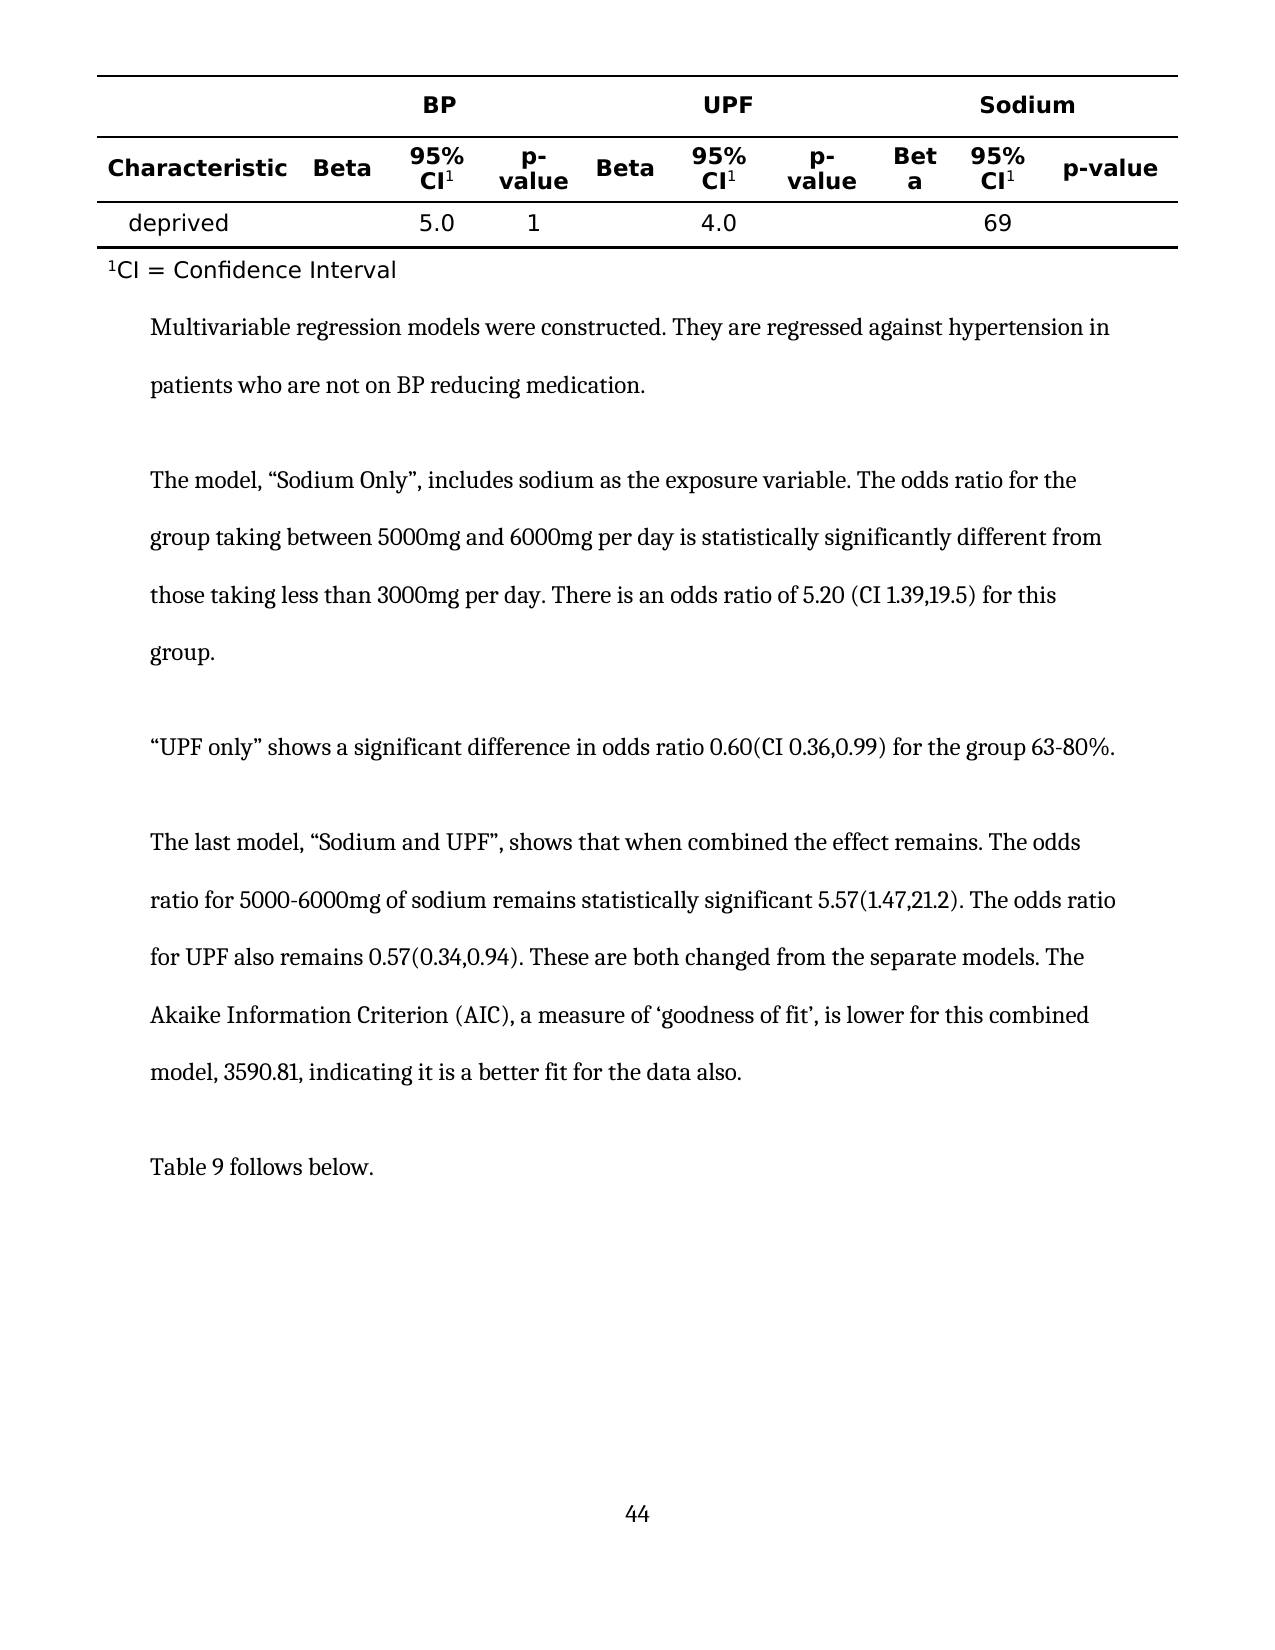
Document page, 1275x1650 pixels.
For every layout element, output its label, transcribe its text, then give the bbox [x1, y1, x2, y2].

table_cell deprived [97, 203, 298, 246]
table_header UPF [580, 77, 877, 136]
table_cell Beta [877, 138, 953, 201]
table_cell p-value [488, 138, 580, 201]
table_cell 69 [953, 203, 1042, 246]
text Multivariable regression models were constructed. They are regressed against hypertension in patients who are not on BP reducing medication. [150, 313, 1125, 399]
table_cell Beta [580, 138, 670, 201]
table_cell -4.0 [670, 203, 767, 246]
table_cell [299, 203, 386, 246]
table_cell p-value [767, 138, 877, 201]
table_cell Beta [299, 138, 386, 201]
table_cell p-value [1042, 138, 1178, 201]
table_header BP [299, 77, 580, 136]
text “UPF only” shows a significant difference in odds ratio 0.60(CI 0.36,0.99) for the group 63-80%. [150, 733, 1125, 762]
table_header Sodium [877, 77, 1178, 136]
table_cell Characteristic [97, 138, 298, 201]
text Table 9 follows below. [150, 1153, 1125, 1182]
table_cell [767, 203, 877, 246]
text The model, “Sodium Only”, includes sodium as the exposure variable. The odds ratio for the group taking between 5000mg and 6000mg per day is statistically significantly different from those taking less than 3000mg per day. There is an odds ratio of 5.20 (CI 1.39,19.5) for this group. [150, 466, 1125, 667]
table_cell [877, 203, 953, 246]
table_header [97, 77, 298, 136]
table_cell 95% CI1 [386, 138, 487, 201]
table_cell 1 [488, 203, 580, 246]
table_cell [1042, 203, 1178, 246]
table_cell 95% CI1 [953, 138, 1042, 201]
table_cell 5.0 [386, 203, 487, 246]
text The last model, “Sodium and UPF”, shows that when combined the effect remains. The odds ratio for 5000-6000mg of sodium remains statistically significant 5.57(1.47,21.2). The odds ratio for UPF also remains 0.57(0.34,0.94). These are both changed from the separate models. The Akaike Information Criterion (AIC), a measure of ‘goodness of fit’, is lower for this combined model, 3590.81, indicating it is a better fit for the data also. [150, 828, 1125, 1087]
table_cell [580, 203, 670, 246]
table_cell 95% CI1 [670, 138, 767, 201]
table_cell 1CI = Confidence Interval [97, 249, 1178, 294]
